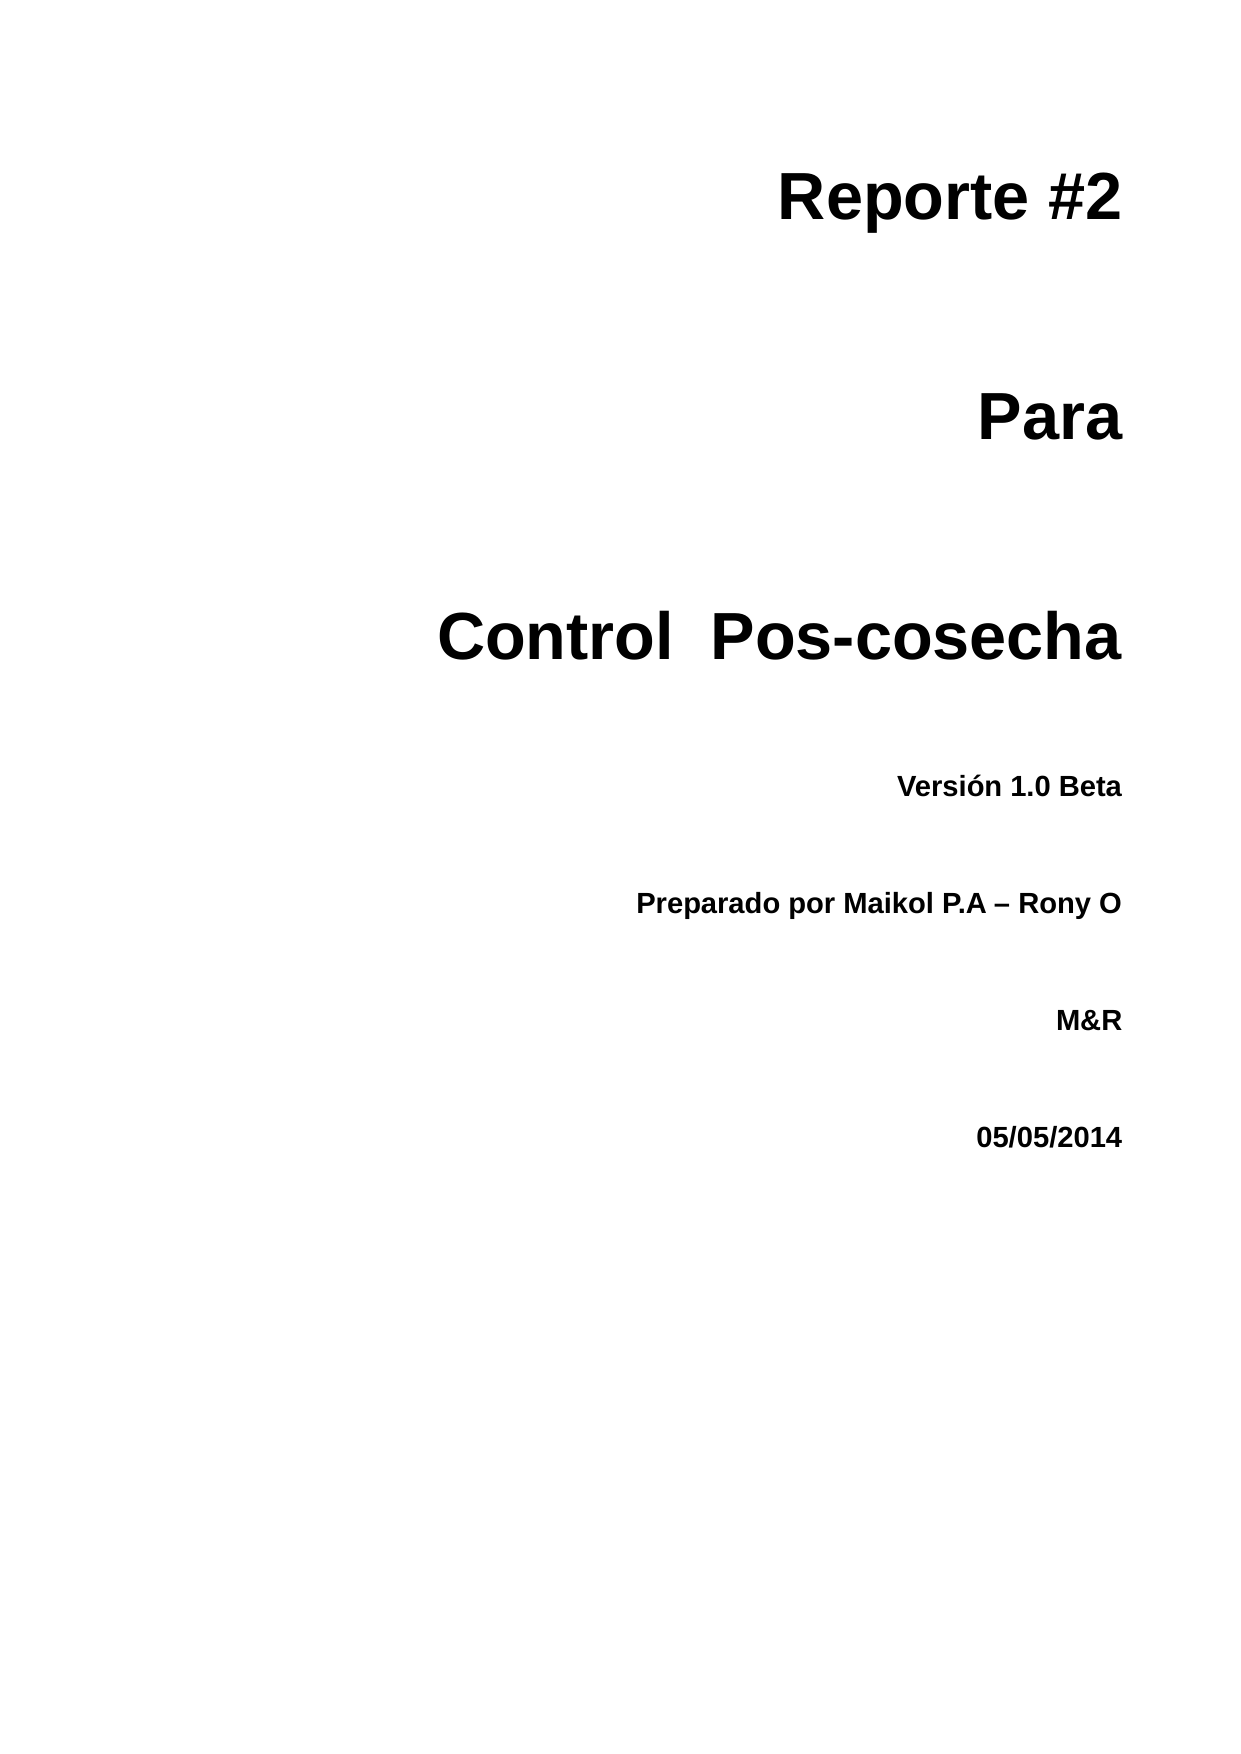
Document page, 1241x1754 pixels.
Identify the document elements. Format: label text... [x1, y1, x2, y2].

text M&R [118, 1003, 1122, 1037]
text Preparado por Maikol P.A – Rony O [118, 886, 1122, 920]
text 05/05/2014 [118, 1121, 1122, 1154]
title Para [118, 377, 1122, 453]
title Control Pos-cosecha [118, 597, 1122, 673]
text Versión 1.0 Beta [118, 769, 1122, 803]
title Reporte #2 [118, 157, 1122, 233]
